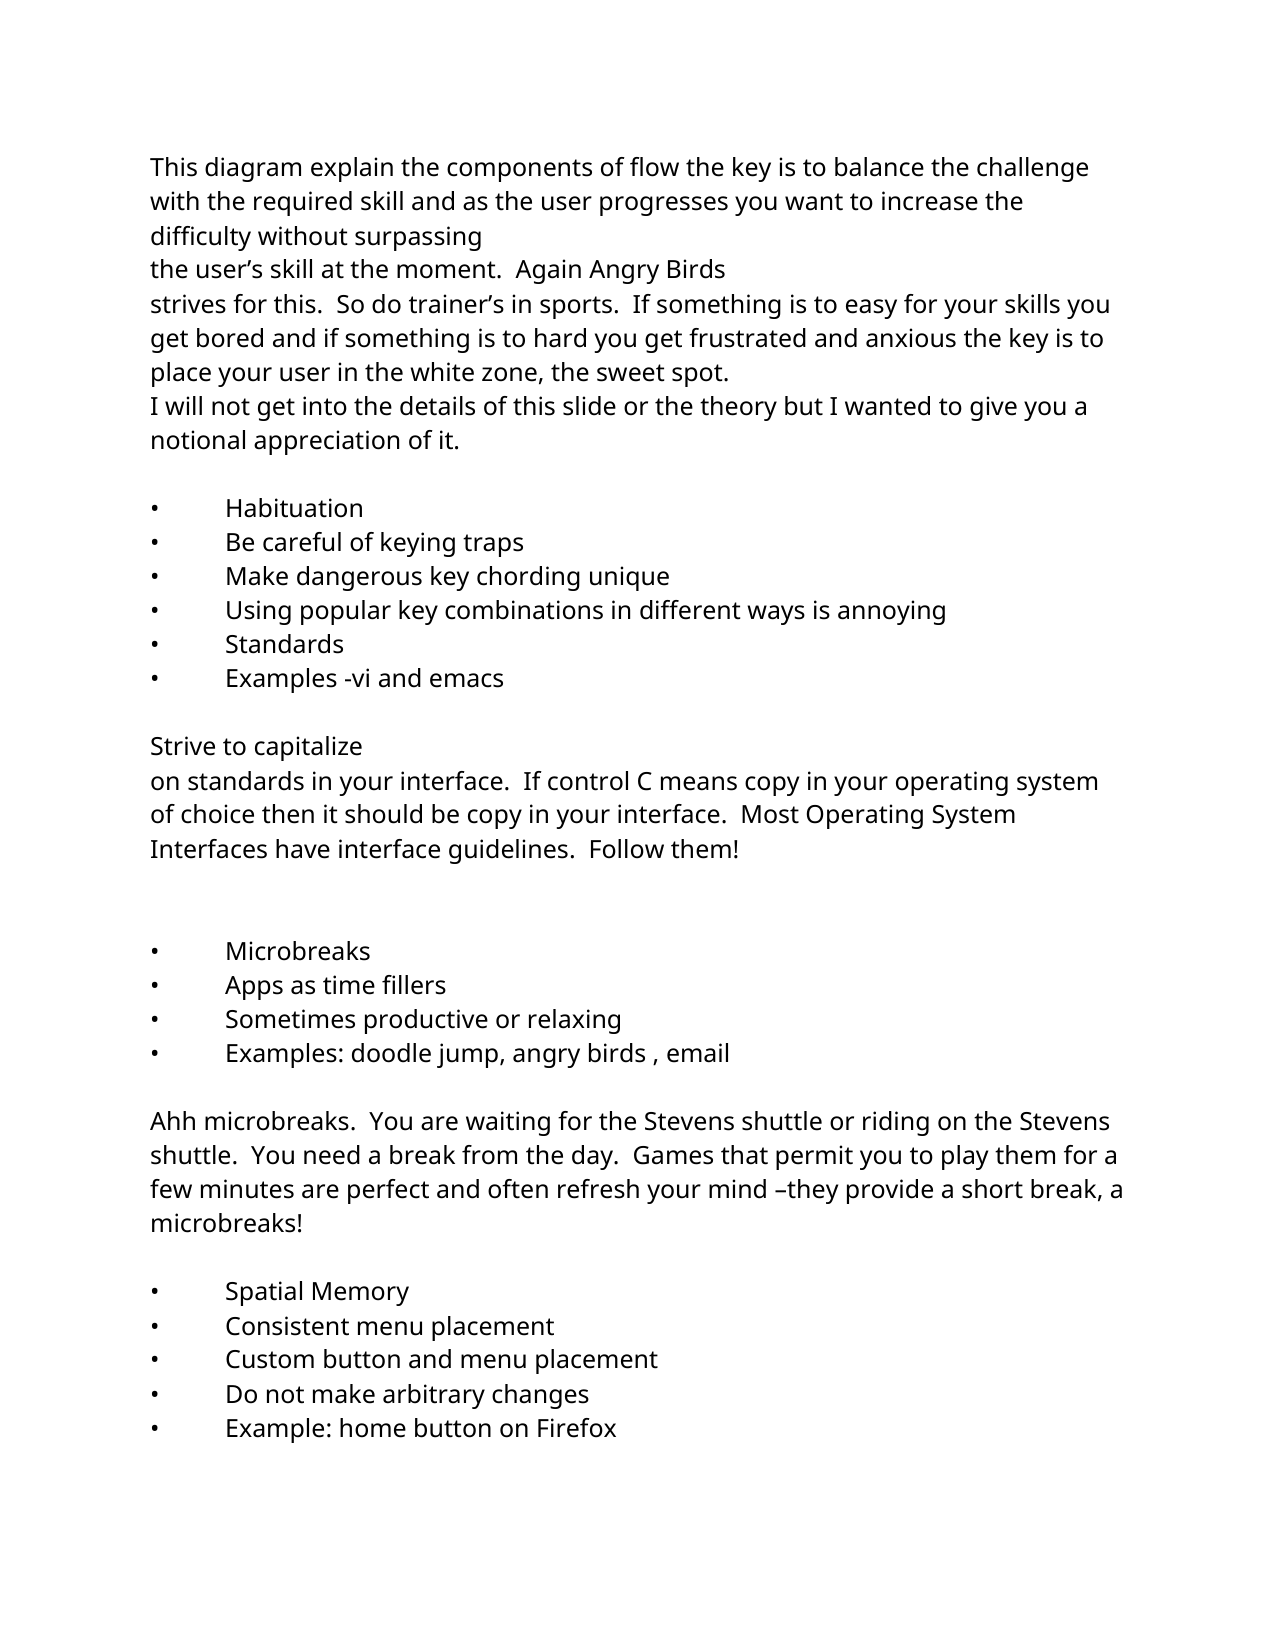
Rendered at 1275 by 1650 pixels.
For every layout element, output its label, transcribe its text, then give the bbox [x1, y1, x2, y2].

list Examples -vi and emacs [150, 661, 1125, 695]
list Using popular key combinations in different ways is annoying [150, 593, 1125, 627]
list Be careful of keying traps [150, 525, 1125, 559]
text Ahh microbreaks. You are waiting for the Stevens shuttle or riding on the Stevens shuttle. You need a break from the day. Games that permit you to play them for a few minutes are perfect and often refresh your mind –they provide a short break, a microbreaks! [150, 1104, 1125, 1240]
text with the required skill and as the user progresses you want to increase the [150, 184, 1125, 218]
list Microbreaks [150, 933, 1125, 967]
text notional appreciation of it. [150, 422, 1125, 457]
list Make dangerous key chording unique [150, 559, 1125, 593]
list Consistent menu placement [150, 1308, 1125, 1342]
text This diagram explain the components of flow the key is to balance the challenge [150, 150, 1125, 184]
text the user’s skill at the moment. Again Angry Birds [150, 252, 1125, 286]
list Examples: doodle jump, angry birds , email [150, 1036, 1125, 1070]
list Apps as time fillers [150, 967, 1125, 1002]
list Do not make arbitrary changes [150, 1376, 1125, 1410]
text difficulty without surpassing [150, 218, 1125, 252]
list Habituation [150, 491, 1125, 525]
list Sometimes productive or relaxing [150, 1002, 1125, 1036]
list Example: home button on Firefox [150, 1410, 1125, 1444]
list Custom button and menu placement [150, 1342, 1125, 1376]
text I will not get into the details of this slide or the theory but I wanted to give you a [150, 388, 1125, 422]
text Strive to capitalize [150, 729, 1125, 763]
list Spatial Memory [150, 1274, 1125, 1308]
list Standards [150, 627, 1125, 661]
text on standards in your interface. If control C means copy in your operating system of choice then it should be copy in your interface. Most Operating System Interfaces have interface guidelines. Follow them! [150, 763, 1125, 865]
text strives for this. So do trainer’s in sports. If something is to easy for your skills you [150, 286, 1125, 320]
text get bored and if something is to hard you get frustrated and anxious the key is to [150, 320, 1125, 354]
text place your user in the white zone, the sweet spot. [150, 354, 1125, 388]
